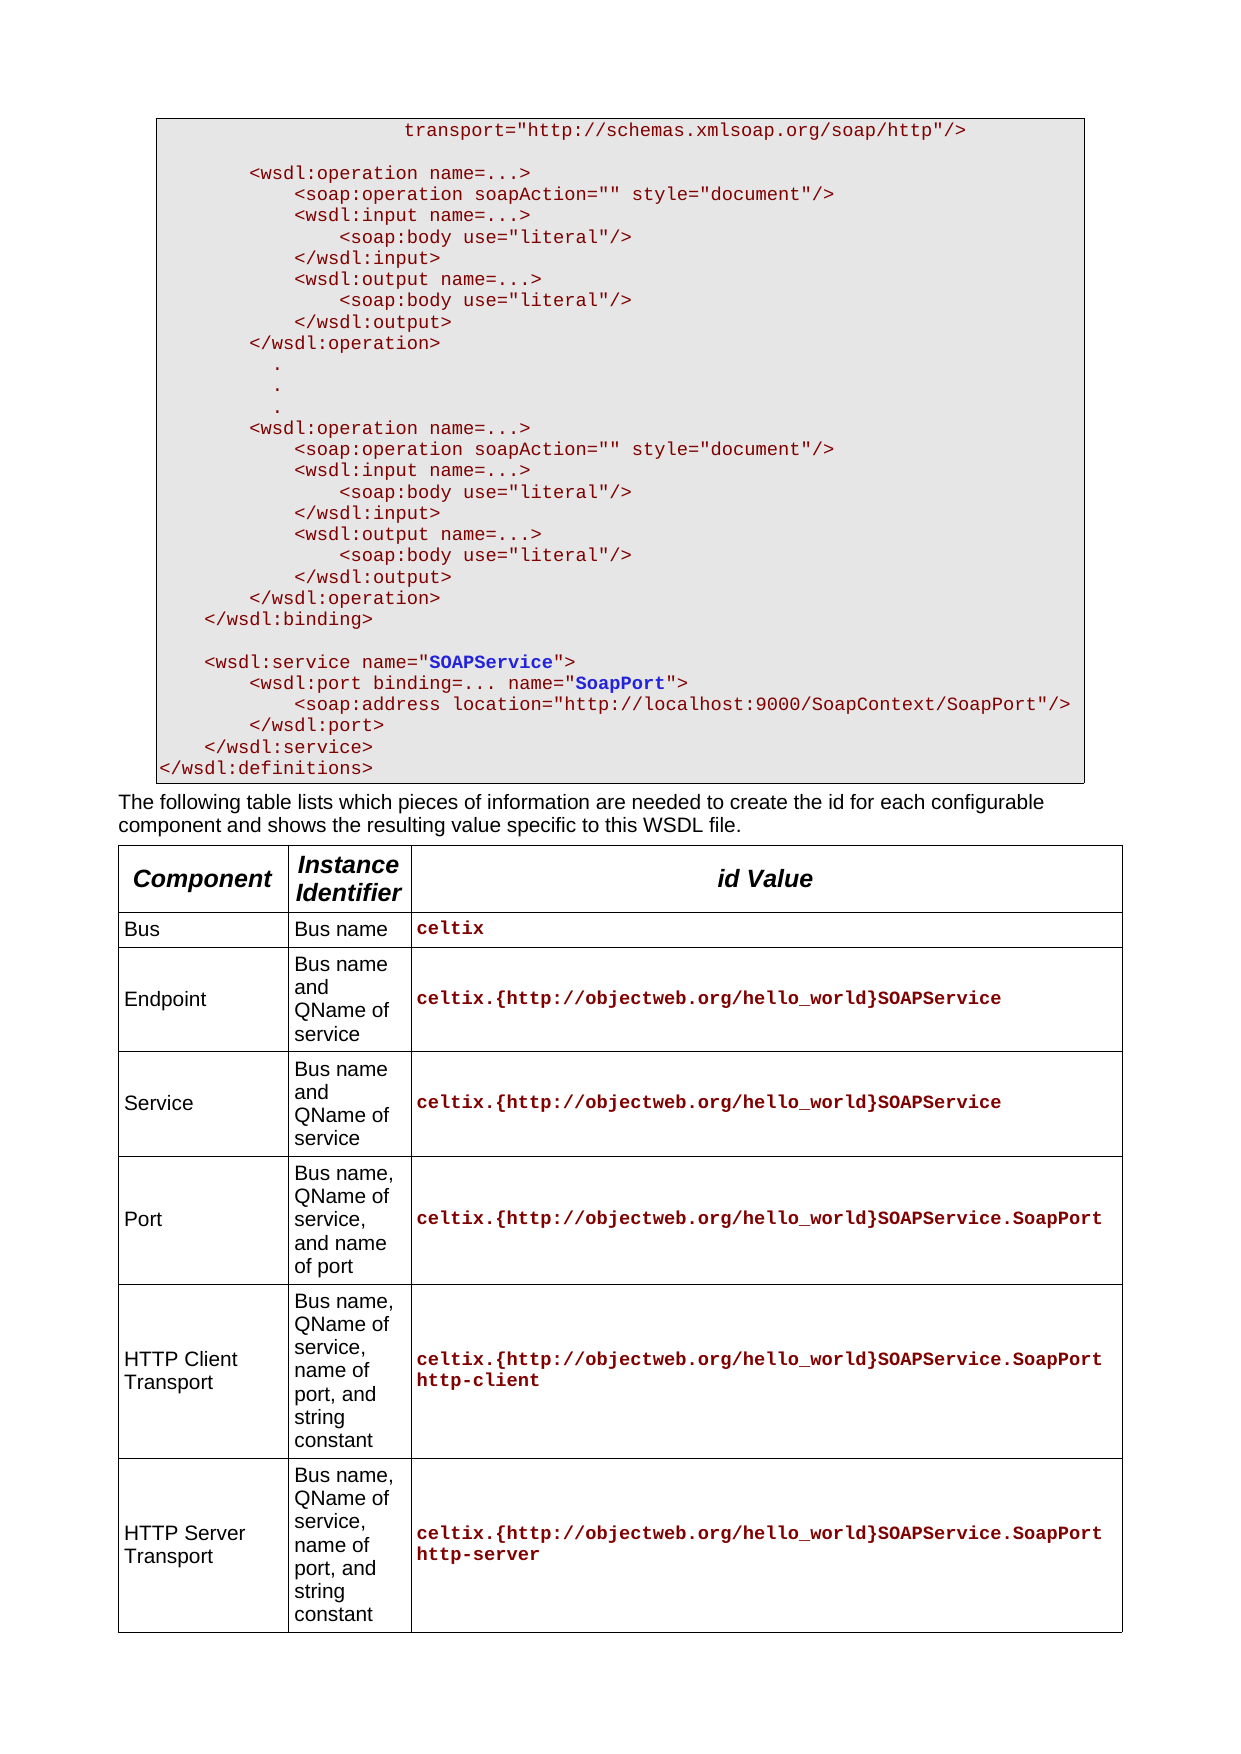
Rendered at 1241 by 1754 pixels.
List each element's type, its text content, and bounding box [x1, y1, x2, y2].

text <wsdl:output name=...> [157, 267, 1084, 288]
table_cell Bus name [289, 913, 411, 947]
text <wsdl:service name="SOAPService"> [157, 649, 1084, 671]
text . [157, 352, 1084, 373]
text <soap:body use="literal"/> [157, 543, 1084, 564]
table_cell Bus name, QName of service, name of port, and string constant [289, 1459, 411, 1632]
text . [157, 373, 1084, 394]
text </wsdl:operation> [157, 331, 1084, 352]
table_cell Bus name, QName of service, name of port, and string constant [289, 1285, 411, 1458]
table_cell celtix.{http://objectweb.org/hello_world}SOAPService [412, 948, 1122, 1051]
text </wsdl:input> [157, 501, 1084, 522]
text The following table lists which pieces of information are needed to create the id for each configurable component and shows the resulting value specific to this WSDL file. [118, 791, 1122, 837]
table_cell celtix.{http://objectweb.org/hello_world}SOAPService.SoapPort [412, 1157, 1122, 1283]
text </wsdl:port> [157, 713, 1084, 734]
text </wsdl:operation> [157, 586, 1084, 607]
text transport="http://schemas.xmlsoap.org/soap/http"/> [157, 119, 1084, 139]
text <wsdl:output name=...> [157, 522, 1084, 543]
table_cell Service [119, 1052, 288, 1156]
table_header Component [119, 846, 288, 912]
text <wsdl:port binding=... name="SoapPort"> [157, 671, 1084, 692]
table_cell Endpoint [119, 948, 288, 1051]
text <wsdl:operation name=...> [157, 161, 1084, 182]
table_cell Port [119, 1157, 288, 1283]
text <wsdl:input name=...> [157, 458, 1084, 479]
table_cell Bus [119, 913, 288, 947]
text </wsdl:binding> [157, 607, 1084, 628]
table_header id Value [412, 846, 1122, 912]
table_cell celtix.{http://objectweb.org/hello_world}SOAPService.SoapPort http-server [412, 1459, 1122, 1632]
table_cell celtix.{http://objectweb.org/hello_world}SOAPService.SoapPort http-client [412, 1285, 1122, 1458]
table_cell HTTP Client Transport [119, 1285, 288, 1458]
text <soap:operation soapAction="" style="document"/> [157, 182, 1084, 203]
table_cell celtix [412, 913, 1122, 947]
table_cell Bus name, QName of service, and name of port [289, 1157, 411, 1283]
text . [157, 394, 1084, 416]
text <soap:body use="literal"/> [157, 479, 1084, 501]
text </wsdl:output> [157, 309, 1084, 331]
text </wsdl:input> [157, 246, 1084, 267]
text <soap:body use="literal"/> [157, 224, 1084, 246]
table_cell Bus name and QName of service [289, 1052, 411, 1156]
table_cell HTTP Server Transport [119, 1459, 288, 1632]
table_cell Bus name and QName of service [289, 948, 411, 1051]
text <soap:address location="http://localhost:9000/SoapContext/SoapPort"/> [157, 692, 1084, 713]
text <wsdl:input name=...> [157, 203, 1084, 224]
text </wsdl:output> [157, 564, 1084, 586]
table_cell celtix.{http://objectweb.org/hello_world}SOAPService [412, 1052, 1122, 1156]
table_header Instance Identifier [289, 846, 411, 912]
text </wsdl:definitions> [157, 756, 1084, 783]
text <wsdl:operation name=...> [157, 416, 1084, 437]
text <soap:operation soapAction="" style="document"/> [157, 437, 1084, 458]
text <soap:body use="literal"/> [157, 288, 1084, 309]
text </wsdl:service> [157, 734, 1084, 756]
